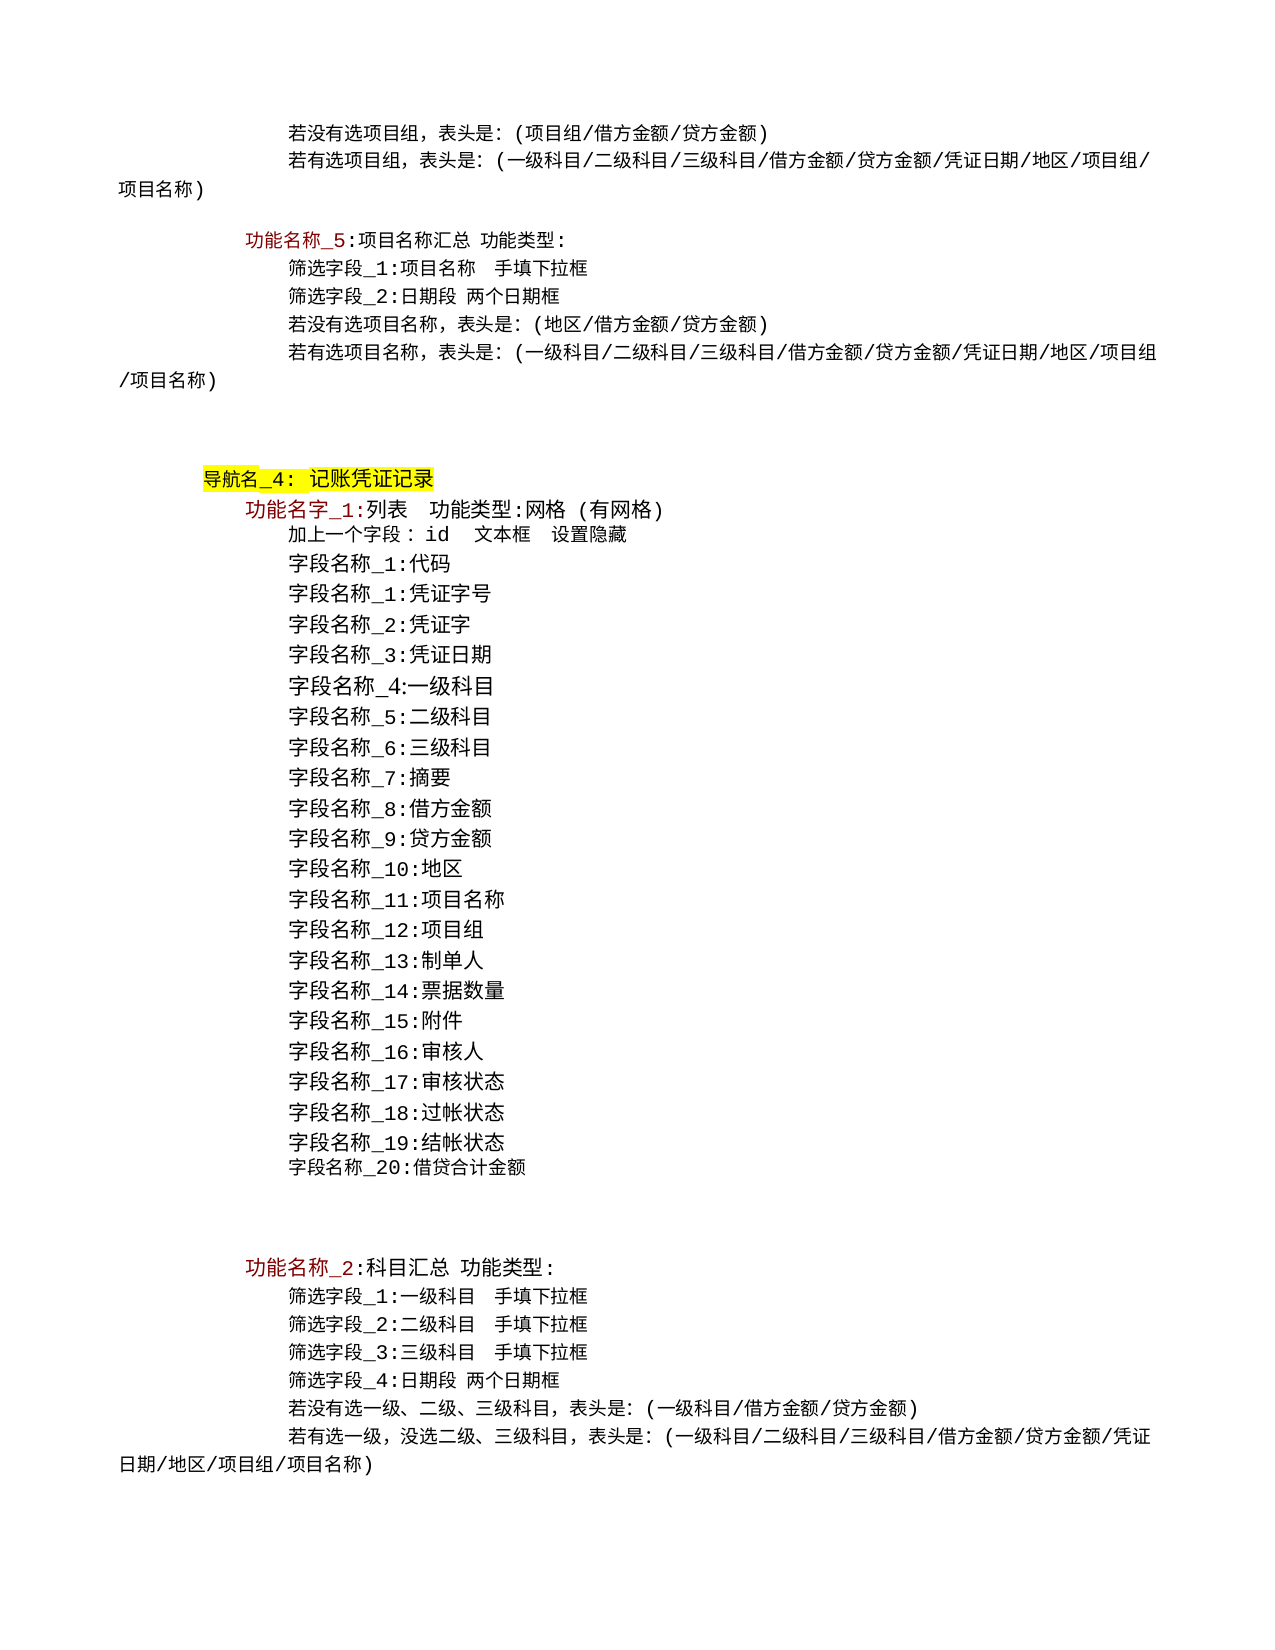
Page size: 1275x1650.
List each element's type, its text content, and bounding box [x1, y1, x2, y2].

text 字段名称_13:制单人 [118, 944, 1157, 974]
text 字段名称_3:凭证日期 [118, 638, 1157, 669]
text 若没有选一级、二级、三级科目，表头是：(一级科目/借方金额/贷方金额) [118, 1394, 1157, 1422]
text 字段名称_20:借贷合计金额 [118, 1157, 1157, 1181]
text 功能名称_5:项目名称汇总 功能类型: [118, 226, 1157, 254]
text 字段名称_12:项目组 [118, 913, 1157, 944]
text 字段名称_2:凭证字 [118, 608, 1157, 638]
text 功能名字_1:列表 功能类型:网格 (有网格) [118, 493, 1157, 523]
text 筛选字段_2:二级科目 手填下拉框 [118, 1310, 1157, 1338]
text 字段名称_9:贷方金额 [118, 822, 1157, 853]
text 筛选字段_2:日期段 两个日期框 [118, 282, 1157, 310]
text 导航名_4: 记账凭证记录 [118, 465, 1157, 493]
text 字段名称_18:过帐状态 [118, 1096, 1157, 1126]
text 字段名称_1:代码 [118, 547, 1157, 578]
text 字段名称_7:摘要 [118, 761, 1157, 792]
text 字段名称_1:凭证字号 [118, 578, 1157, 608]
text 筛选字段_4:日期段 两个日期框 [118, 1366, 1157, 1394]
text 若有选项目名称，表头是：(一级科目/二级科目/三级科目/借方金额/贷方金额/凭证日期/地区/项目组/项目名称) [118, 338, 1157, 394]
text 字段名称_8:借方金额 [118, 792, 1157, 822]
text 加上一个字段 ：id 文本框 设置隐藏 [118, 523, 1157, 547]
text 若有选项目组，表头是：(一级科目/二级科目/三级科目/借方金额/贷方金额/凭证日期/地区/项目组/项目名称) [118, 146, 1157, 202]
text 若没有选项目名称，表头是：(地区/借方金额/贷方金额) [118, 310, 1157, 338]
text 字段名称_5:二级科目 [118, 701, 1157, 731]
text 若没有选项目组，表头是：(项目组/借方金额/贷方金额) [118, 118, 1157, 146]
text 字段名称_11:项目名称 [118, 883, 1157, 913]
text 字段名称_4:一级科目 [118, 669, 1157, 701]
text 字段名称_15:附件 [118, 1005, 1157, 1035]
text 筛选字段_3:三级科目 手填下拉框 [118, 1338, 1157, 1366]
text 字段名称_19:结帐状态 [118, 1126, 1157, 1157]
text 功能名称_2:科目汇总 功能类型: [118, 1252, 1157, 1282]
text 字段名称_14:票据数量 [118, 974, 1157, 1005]
text 字段名称_10:地区 [118, 853, 1157, 883]
text 字段名称_6:三级科目 [118, 731, 1157, 761]
text 字段名称_16:审核人 [118, 1035, 1157, 1066]
text 筛选字段_1:项目名称 手填下拉框 [118, 254, 1157, 282]
text 若有选一级，没选二级、三级科目，表头是：(一级科目/二级科目/三级科目/借方金额/贷方金额/凭证日期/地区/项目组/项目名称) [118, 1422, 1157, 1478]
text 字段名称_17:审核状态 [118, 1066, 1157, 1096]
text 筛选字段_1:一级科目 手填下拉框 [118, 1282, 1157, 1310]
